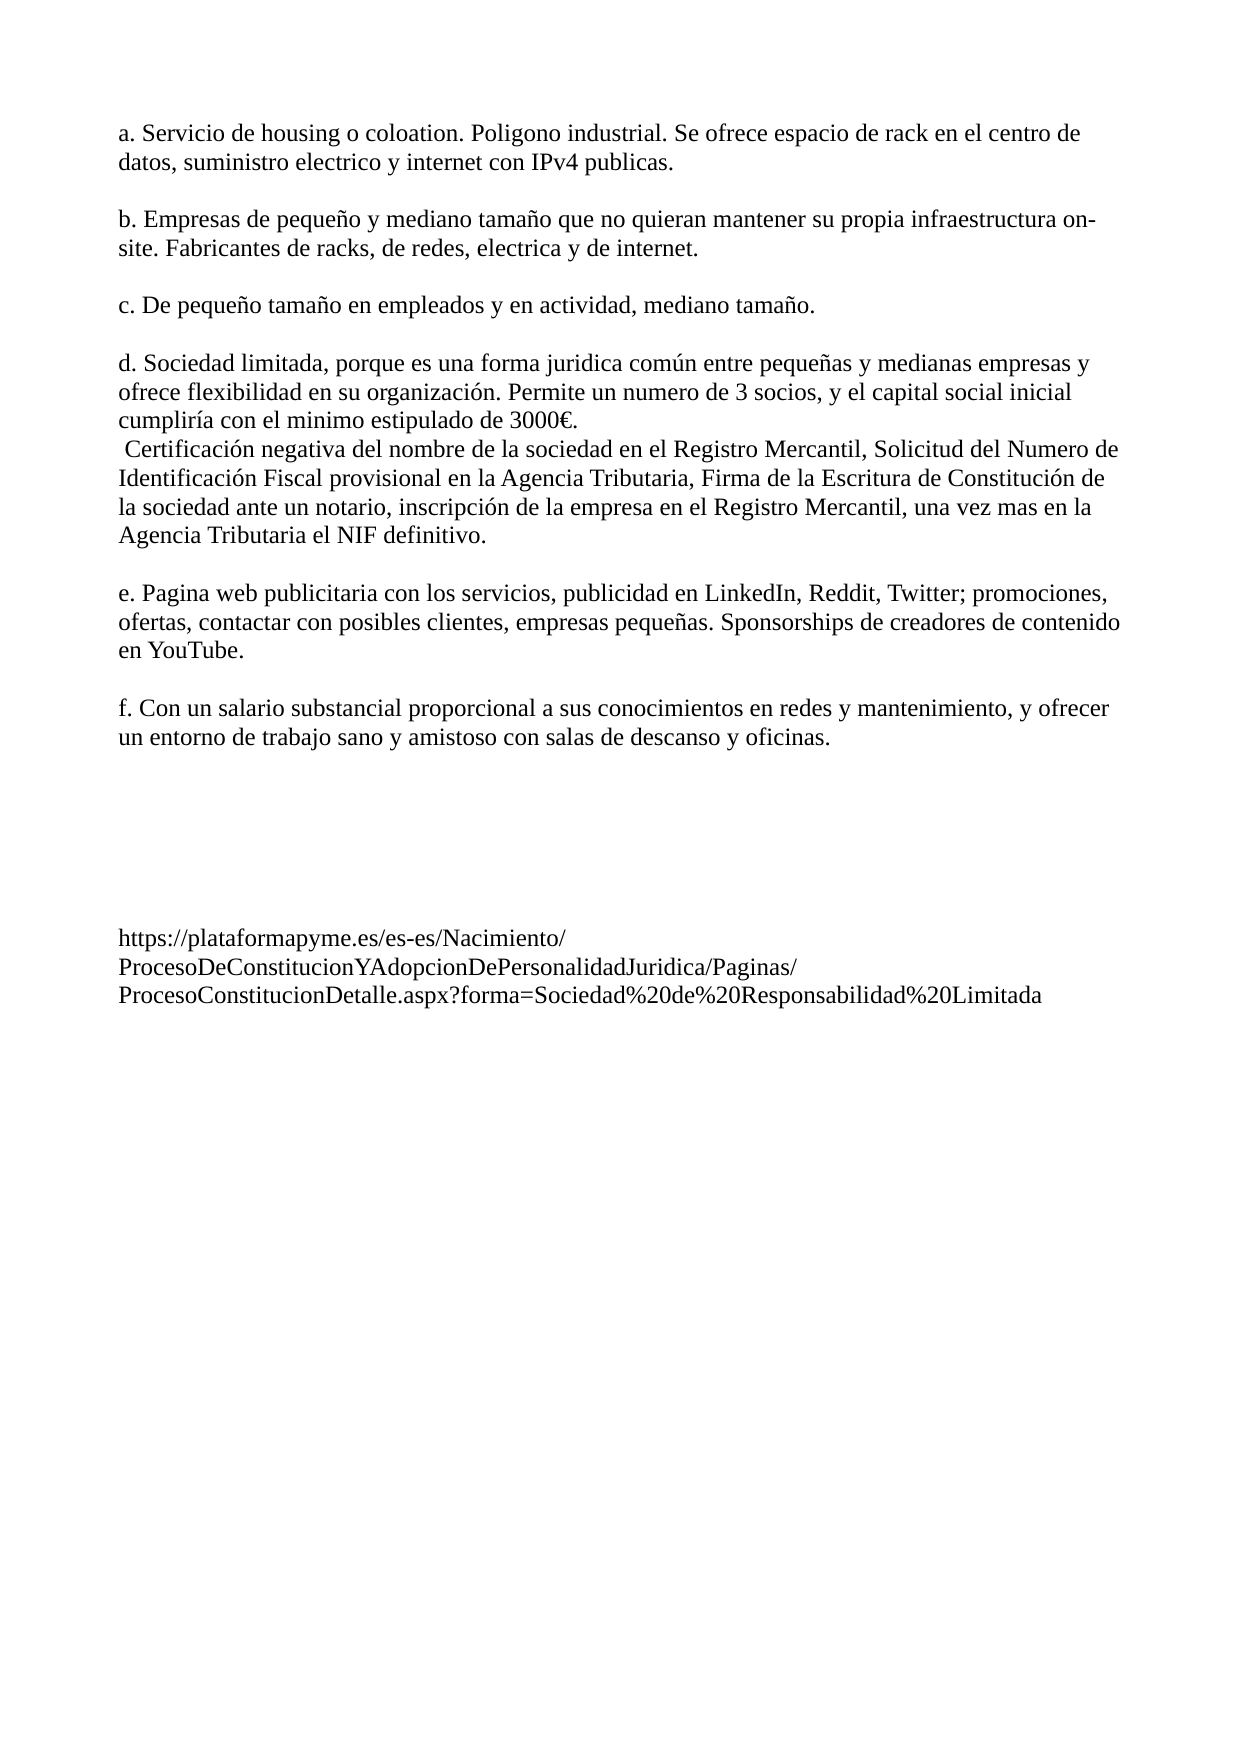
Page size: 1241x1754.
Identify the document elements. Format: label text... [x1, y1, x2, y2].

text b. Empresas de pequeño y mediano tamaño que no quieran mantener su propia infraestructura on-site. Fabricantes de racks, de redes, electrica y de internet. [118, 204, 1122, 262]
text c. De pequeño tamaño en empleados y en actividad, mediano tamaño. [118, 291, 1122, 319]
text a. Servicio de housing o coloation. Poligono industrial. Se ofrece espacio de rack en el centro de datos, suministro electrico y internet con IPv4 publicas. [118, 118, 1122, 176]
text f. Con un salario substancial proporcional a sus conocimientos en redes y mantenimiento, y ofrecer un entorno de trabajo sano y amistoso con salas de descanso y oficinas. [118, 693, 1122, 751]
text Certificación negativa del nombre de la sociedad en el Registro Mercantil, Solicitud del Numero de Identificación Fiscal provisional en la Agencia Tributaria, Firma de la Escritura de Constitución de la sociedad ante un notario, inscripción de la empresa en el Registro Mercantil, una vez mas en la Agencia Tributaria el NIF definitivo. [118, 434, 1122, 549]
text https://plataformapyme.es/es-es/Nacimiento/ProcesoDeConstitucionYAdopcionDePersonalidadJuridica/Paginas/ProcesoConstitucionDetalle.aspx?forma=Sociedad%20de%20Responsabilidad%20Limitada [118, 923, 1122, 1009]
text d. Sociedad limitada, porque es una forma juridica común entre pequeñas y medianas empresas y ofrece flexibilidad en su organización. Permite un numero de 3 socios, y el capital social inicial cumpliría con el minimo estipulado de 3000€. [118, 348, 1122, 434]
text e. Pagina web publicitaria con los servicios, publicidad en LinkedIn, Reddit, Twitter; promociones, ofertas, contactar con posibles clientes, empresas pequeñas. Sponsorships de creadores de contenido en YouTube. [118, 578, 1122, 664]
